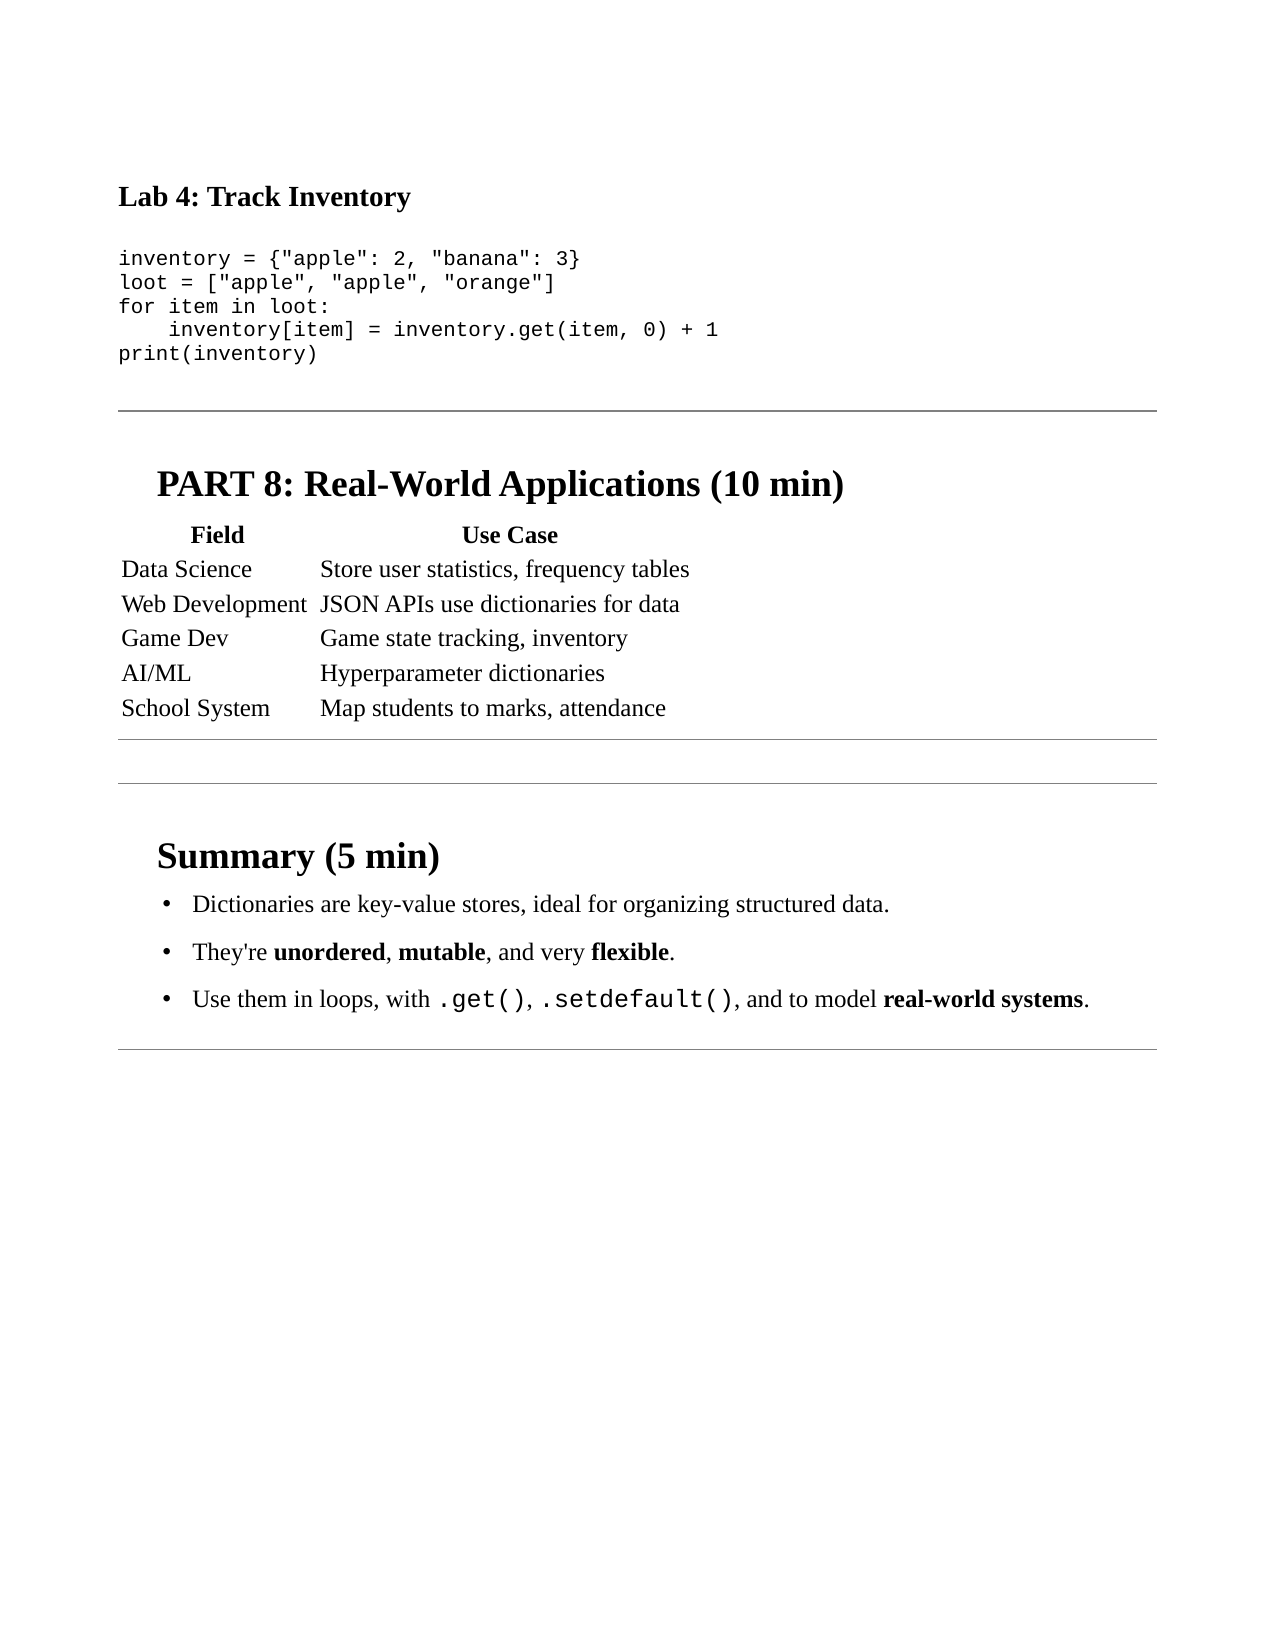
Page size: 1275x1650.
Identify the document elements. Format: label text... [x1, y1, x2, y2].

subtitle ✅ Summary (5 min) [118, 834, 1157, 877]
list Use them in loops, with .get(), .setdefault(), and to model real-world systems. [162, 984, 1157, 1015]
subtitle Lab 4: Track Inventory [118, 179, 1157, 212]
table_cell Store user statistics, frequency tables [317, 551, 703, 586]
table_cell AI/ML [118, 655, 317, 690]
table_cell Hyperparameter dictionaries [317, 655, 703, 690]
text inventory[item] = inventory.get(item, 0) + 1 [118, 319, 1157, 343]
table_cell Game state tracking, inventory [317, 621, 703, 655]
table_cell School System [118, 690, 317, 724]
table_header Use Case [317, 517, 703, 551]
list Dictionaries are key-value stores, ideal for organizing structured data. [162, 889, 1157, 918]
subtitle 🧠 PART 8: Real-World Applications (10 min) [118, 461, 1157, 504]
text inventory = {"apple": 2, "banana": 3} [118, 248, 1157, 272]
list They're unordered, mutable, and very flexible. [162, 937, 1157, 966]
table_cell Map students to marks, attendance [317, 690, 703, 724]
subtitle 🧪 [118, 118, 1157, 152]
table_cell Data Science [118, 551, 317, 586]
text for item in loot: [118, 296, 1157, 319]
table_header Field [118, 517, 317, 551]
table_cell JSON APIs use dictionaries for data [317, 586, 703, 621]
text loot = ["apple", "apple", "orange"] [118, 272, 1157, 296]
table_cell Game Dev [118, 621, 317, 655]
text print(inventory) [118, 343, 1157, 367]
table_cell Web Development [118, 586, 317, 621]
